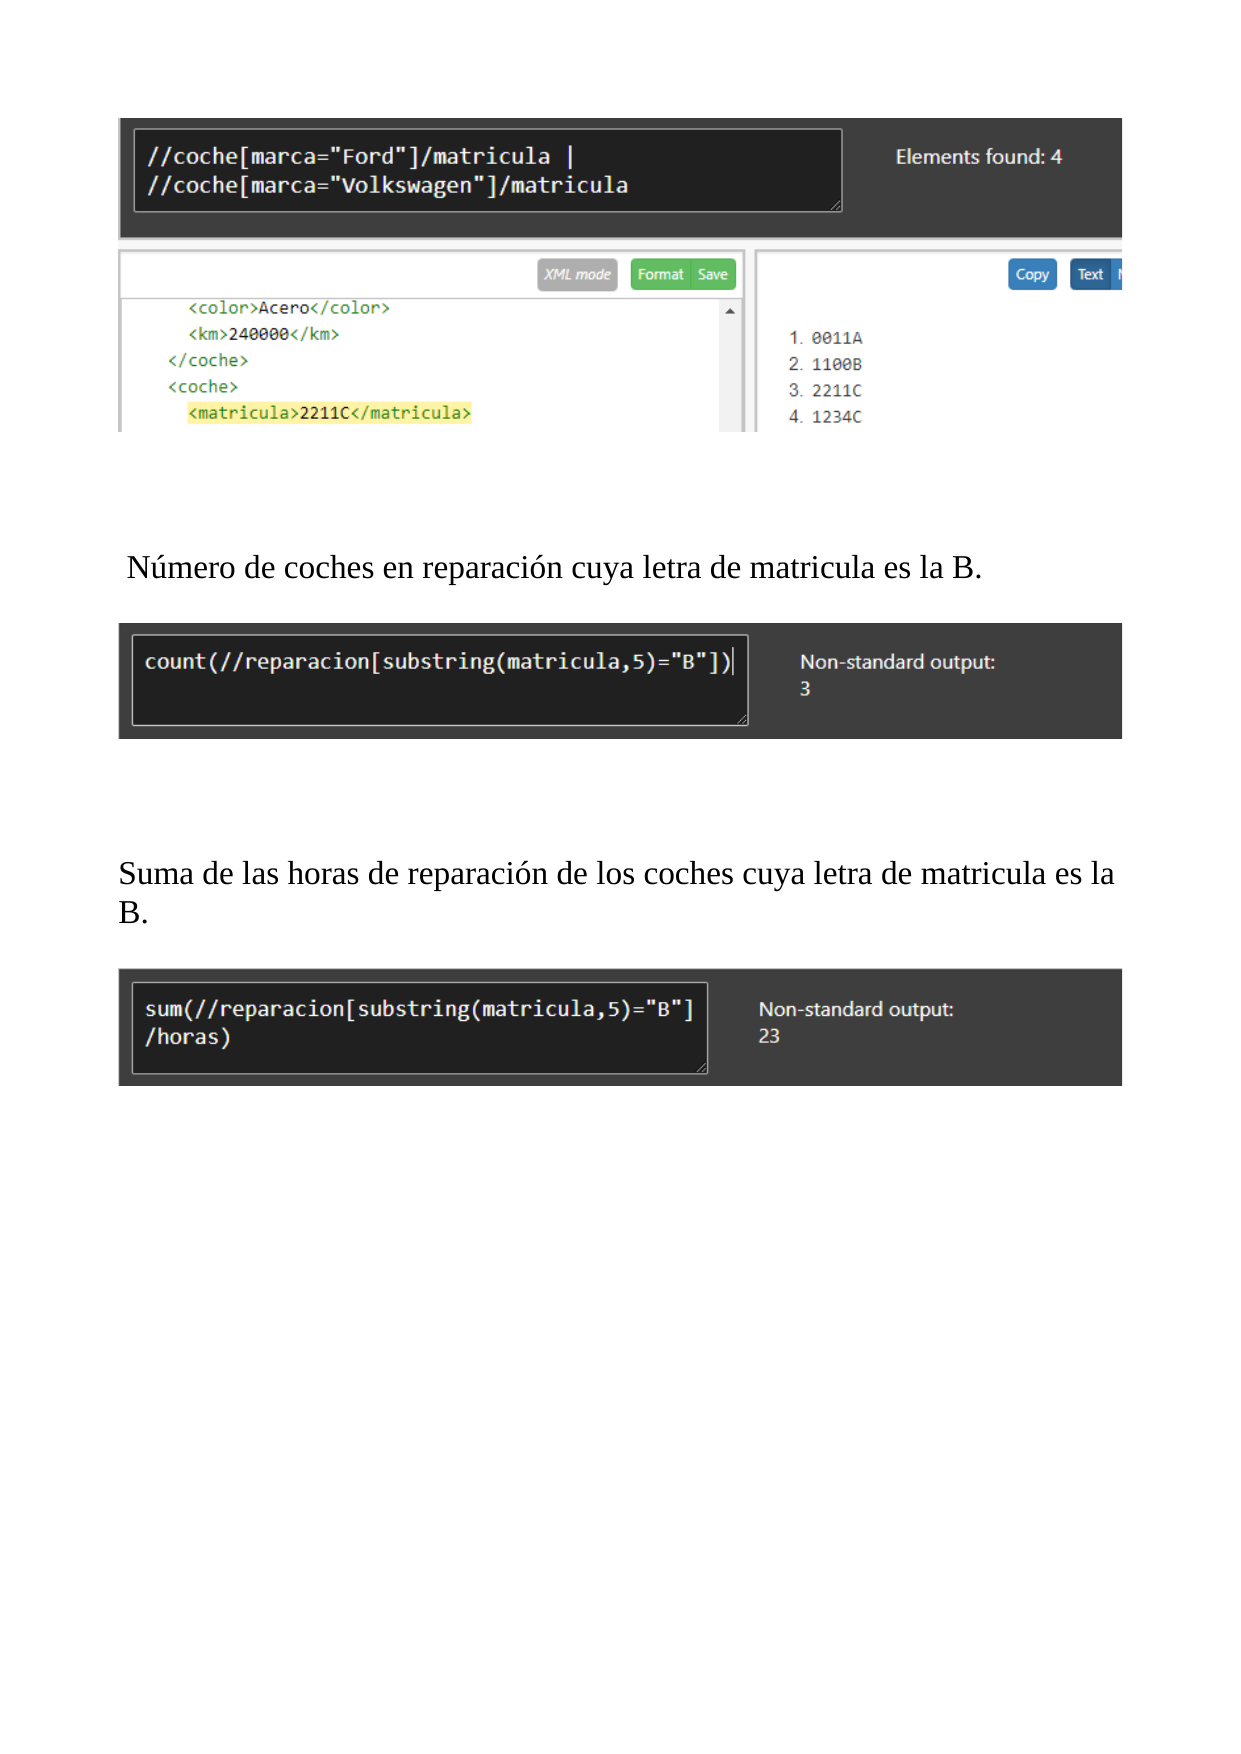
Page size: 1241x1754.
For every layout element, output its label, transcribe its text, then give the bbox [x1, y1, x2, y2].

picture [118, 968, 1123, 1086]
text Suma de las horas de reparación de los coches cuya letra de matricula es la B. [118, 854, 1122, 930]
text Número de coches en reparación cuya letra de matricula es la B. [118, 547, 1122, 585]
picture [118, 623, 1123, 739]
picture [118, 118, 1123, 432]
